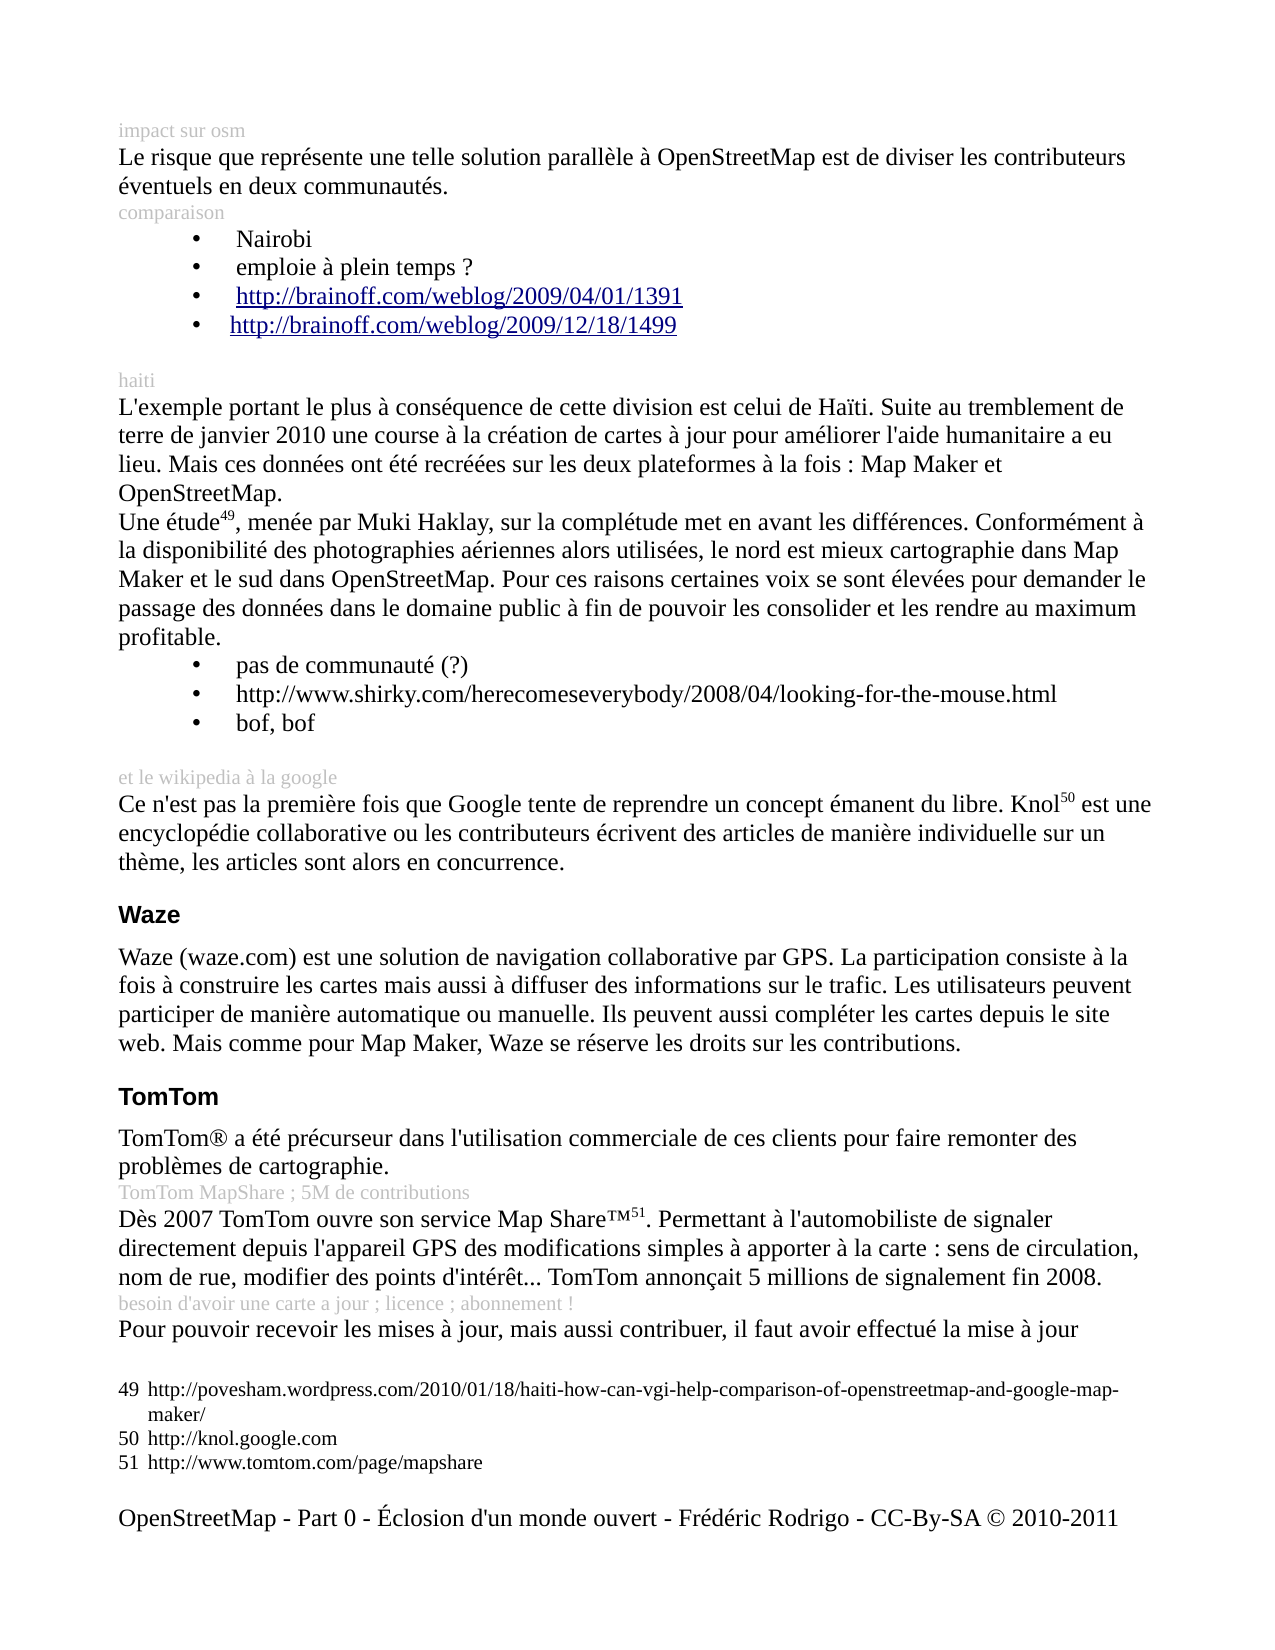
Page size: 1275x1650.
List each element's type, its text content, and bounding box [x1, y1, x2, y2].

text http://www.tomtom.com/page/mapshare [118, 1449, 1157, 1474]
text TomTom® a été précurseur dans l'utilisation commerciale de ces clients pour faire remonter des problèmes de cartographie. [118, 1123, 1157, 1180]
subtitle TomTom [118, 1082, 1157, 1110]
text Le risque que représente une telle solution parallèle à OpenStreetMap est de diviser les contributeurs éventuels en deux communautés. [118, 142, 1157, 200]
list http://brainoff.com/weblog/2009/04/01/1391 [192, 281, 1157, 310]
text http://povesham.wordpress.com/2010/01/18/haiti-how-can-vgi-help-comparison-of-openstreetmap-and-google-map-maker/ [118, 1377, 1157, 1426]
text impact sur osm [118, 118, 1157, 142]
list http://brainoff.com/weblog/2009/12/18/1499 [192, 310, 1157, 339]
list pas de communauté (?) [192, 650, 1157, 679]
text Ce n'est pas la première fois que Google tente de reprendre un concept émanent du libre. Knol est une encyclopédie collaborative ou les contributeurs écrivent des articles de manière individuelle sur un thème, les articles sont alors en concurrence. [118, 789, 1157, 876]
text besoin d'avoir une carte a jour ; licence ; abonnement ! [118, 1291, 1157, 1314]
text et le wikipedia à la google [118, 765, 1157, 789]
text http://knol.google.com [118, 1426, 1157, 1449]
subtitle Waze [118, 901, 1157, 929]
text haiti [118, 367, 1157, 392]
text comparaison [118, 200, 1157, 224]
text Dès 2007 TomTom ouvre son service Map Share™. Permettant à l'automobiliste de signaler directement depuis l'appareil GPS des modifications simples à apporter à la carte : sens de circulation, nom de rue, modifier des points d'intérêt... TomTom annonçait 5 millions de signalement fin 2008. [118, 1204, 1157, 1291]
text L'exemple portant le plus à conséquence de cette division est celui de Haïti. Suite au tremblement de terre de janvier 2010 une course à la création de cartes à jour pour améliorer l'aide humanitaire a eu lieu. Mais ces données ont été recréées sur les deux plateformes à la fois : Map Maker et OpenStreetMap. [118, 392, 1157, 507]
list bof, bof [192, 708, 1157, 737]
text Pour pouvoir recevoir les mises à jour, mais aussi contribuer, il faut avoir effectué la mise à jour [118, 1314, 1157, 1343]
text Une étude, menée par Muki Haklay, sur la complétude met en avant les différences. Conformément à la disponibilité des photographies aériennes alors utilisées, le nord est mieux cartographie dans Map Maker et le sud dans OpenStreetMap. Pour ces raisons certaines voix se sont élevées pour demander le passage des données dans le domaine public à fin de pouvoir les consolider et les rendre au maximum profitable. [118, 507, 1157, 650]
list http://www.shirky.com/herecomeseverybody/2008/04/looking-for-the-mouse.html [192, 679, 1157, 708]
list Nairobi [192, 224, 1157, 252]
text Waze (waze.com) est une solution de navigation collaborative par GPS. La participation consiste à la fois à construire les cartes mais aussi à diffuser des informations sur le trafic. Les utilisateurs peuvent participer de manière automatique ou manuelle. Ils peuvent aussi compléter les cartes depuis le site web. Mais comme pour Map Maker, Waze se réserve les droits sur les contributions. [118, 942, 1157, 1057]
text TomTom MapShare ; 5M de contributions [118, 1180, 1157, 1204]
list emploie à plein temps ? [192, 252, 1157, 281]
